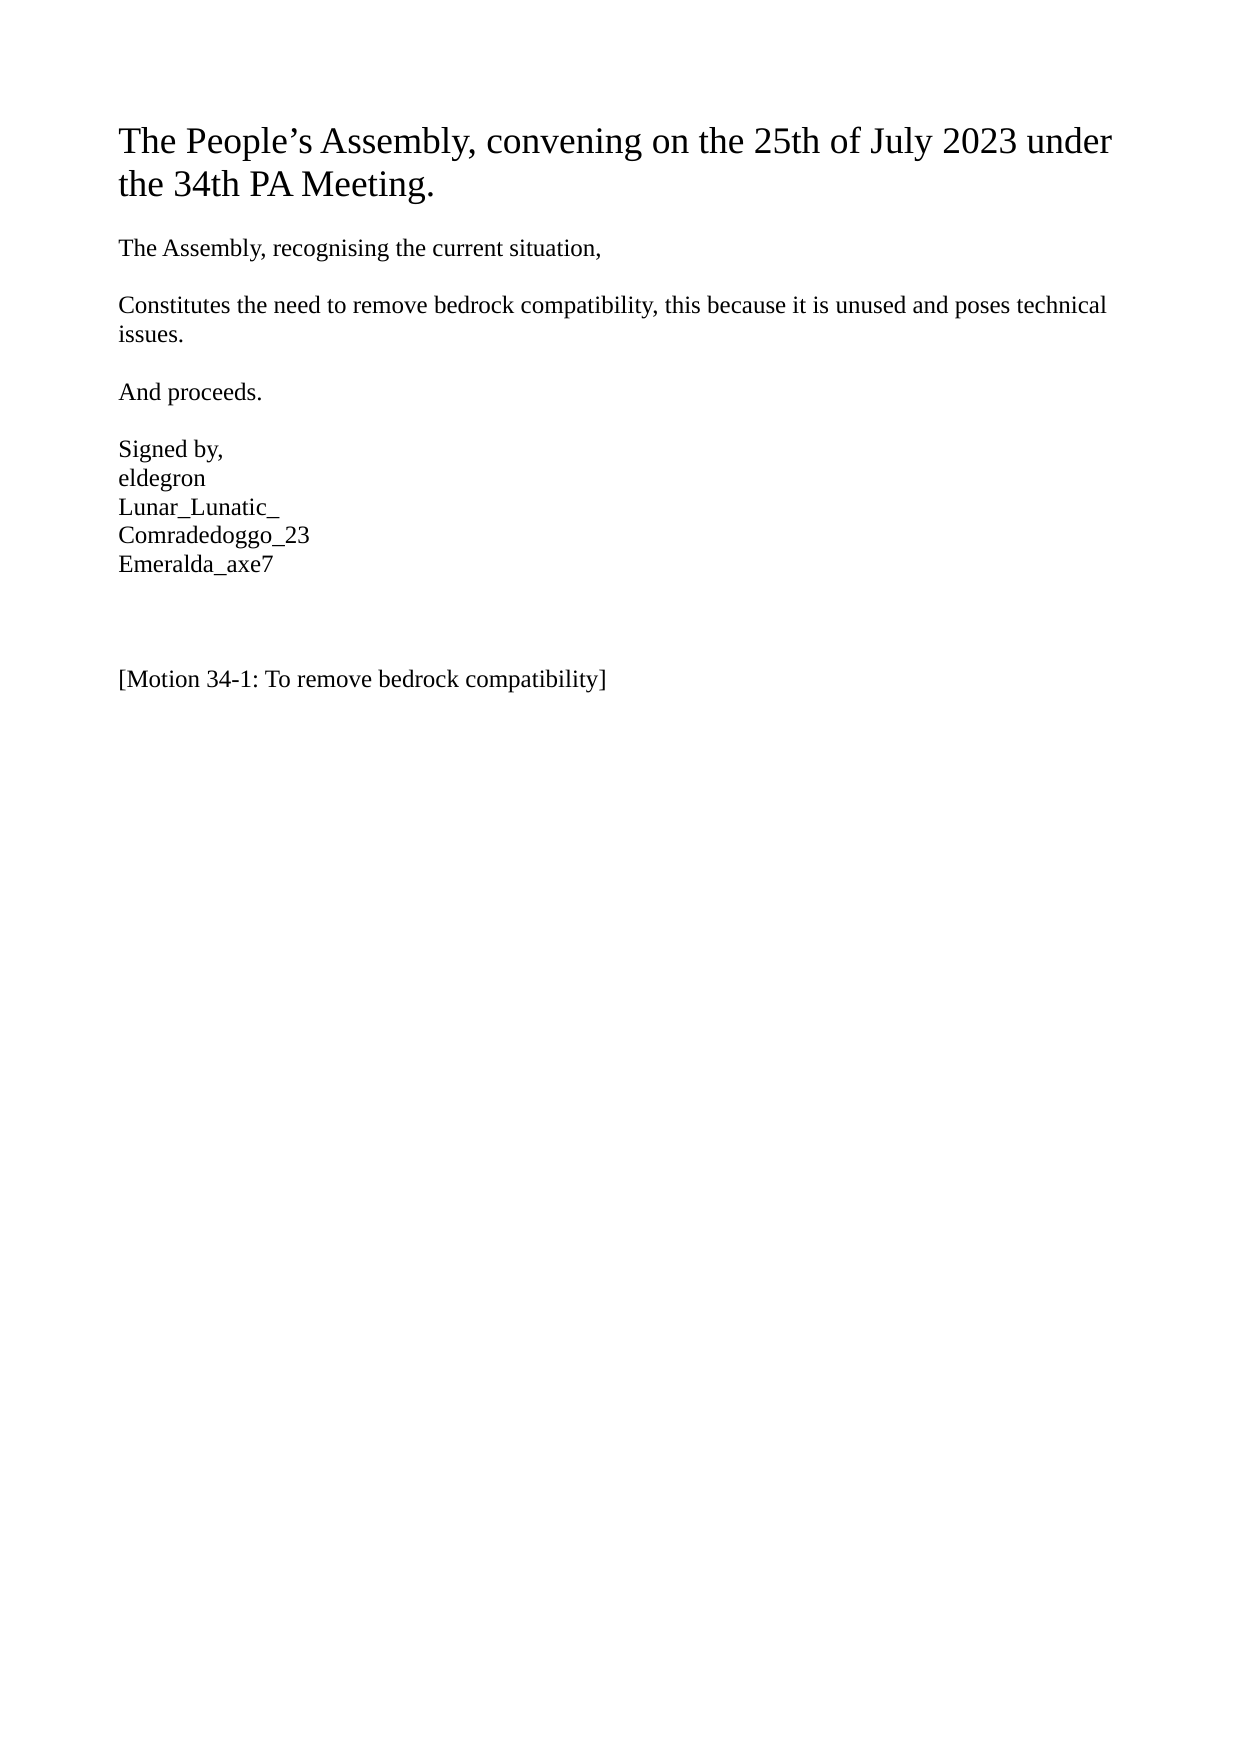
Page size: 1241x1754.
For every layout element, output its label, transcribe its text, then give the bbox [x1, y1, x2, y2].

text And proceeds. [118, 377, 1122, 406]
text [Motion 34-1: To remove bedrock compatibility] [118, 664, 1122, 693]
text The Assembly, recognising the current situation, [118, 233, 1122, 262]
text Lunar_Lunatic_ [118, 492, 1122, 521]
text The People’s Assembly, convening on the 25th of July 2023 under the 34th PA Meeting. [118, 118, 1122, 204]
text Emeralda_axe7 [118, 549, 1122, 578]
text Constitutes the need to remove bedrock compatibility, this because it is unused and poses technical issues. [118, 291, 1122, 348]
text Comradedoggo_23 [118, 521, 1122, 549]
text Signed by, [118, 434, 1122, 463]
text eldegron [118, 463, 1122, 492]
